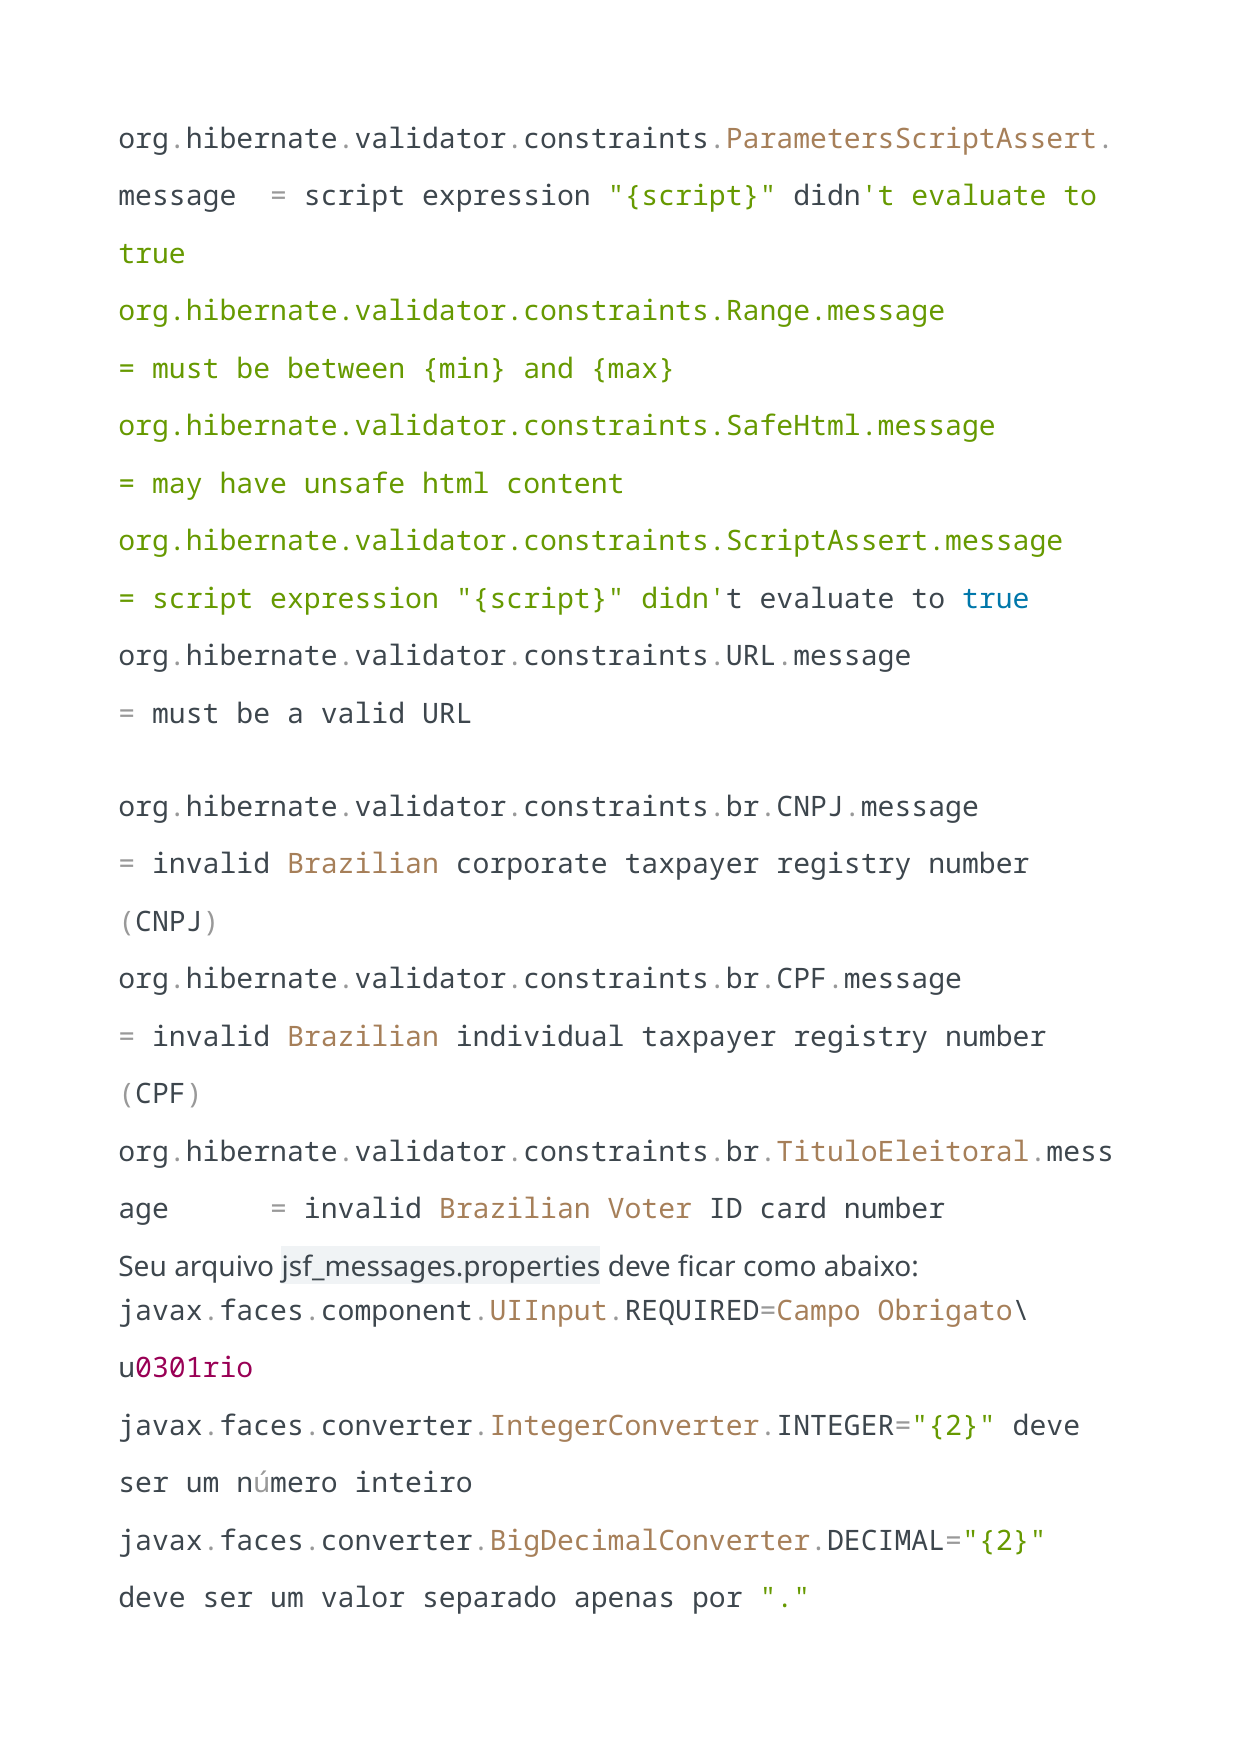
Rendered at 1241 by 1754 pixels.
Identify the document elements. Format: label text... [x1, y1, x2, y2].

text javax.faces.converter.IntegerConverter.INTEGER="{2}" deve ser um número inteiro [118, 1405, 1122, 1501]
text javax.faces.converter.BigDecimalConverter.DECIMAL="{2}" deve ser um valor separado apenas por "." [118, 1520, 1122, 1616]
text org.hibernate.validator.constraints.br.CPF.message = invalid Brazilian individual taxpayer registry number (CPF) [118, 958, 1122, 1112]
text org.hibernate.validator.constraints.ScriptAssert.message = script expression "{script}" didn't evaluate to true [118, 521, 1122, 616]
text Seu arquivo jsf_messages.properties deve ficar como abaixo: [118, 1246, 1122, 1284]
text org.hibernate.validator.constraints.Range.message = must be between {min} and {max} [118, 291, 1122, 386]
text org.hibernate.validator.constraints.br.CNPJ.message = invalid Brazilian corporate taxpayer registry number (CNPJ) [118, 786, 1122, 939]
text org.hibernate.validator.constraints.ParametersScriptAssert.message = script expression "{script}" didn't evaluate to true [118, 118, 1122, 271]
text org.hibernate.validator.constraints.br.TituloEleitoral.message = invalid Brazilian Voter ID card number [118, 1131, 1122, 1227]
text org.hibernate.validator.constraints.SafeHtml.message = may have unsafe html content [118, 406, 1122, 501]
text javax.faces.component.UIInput.REQUIRED=Campo Obrigato\u0301rio [118, 1290, 1122, 1386]
text org.hibernate.validator.constraints.URL.message = must be a valid URL [118, 636, 1122, 731]
